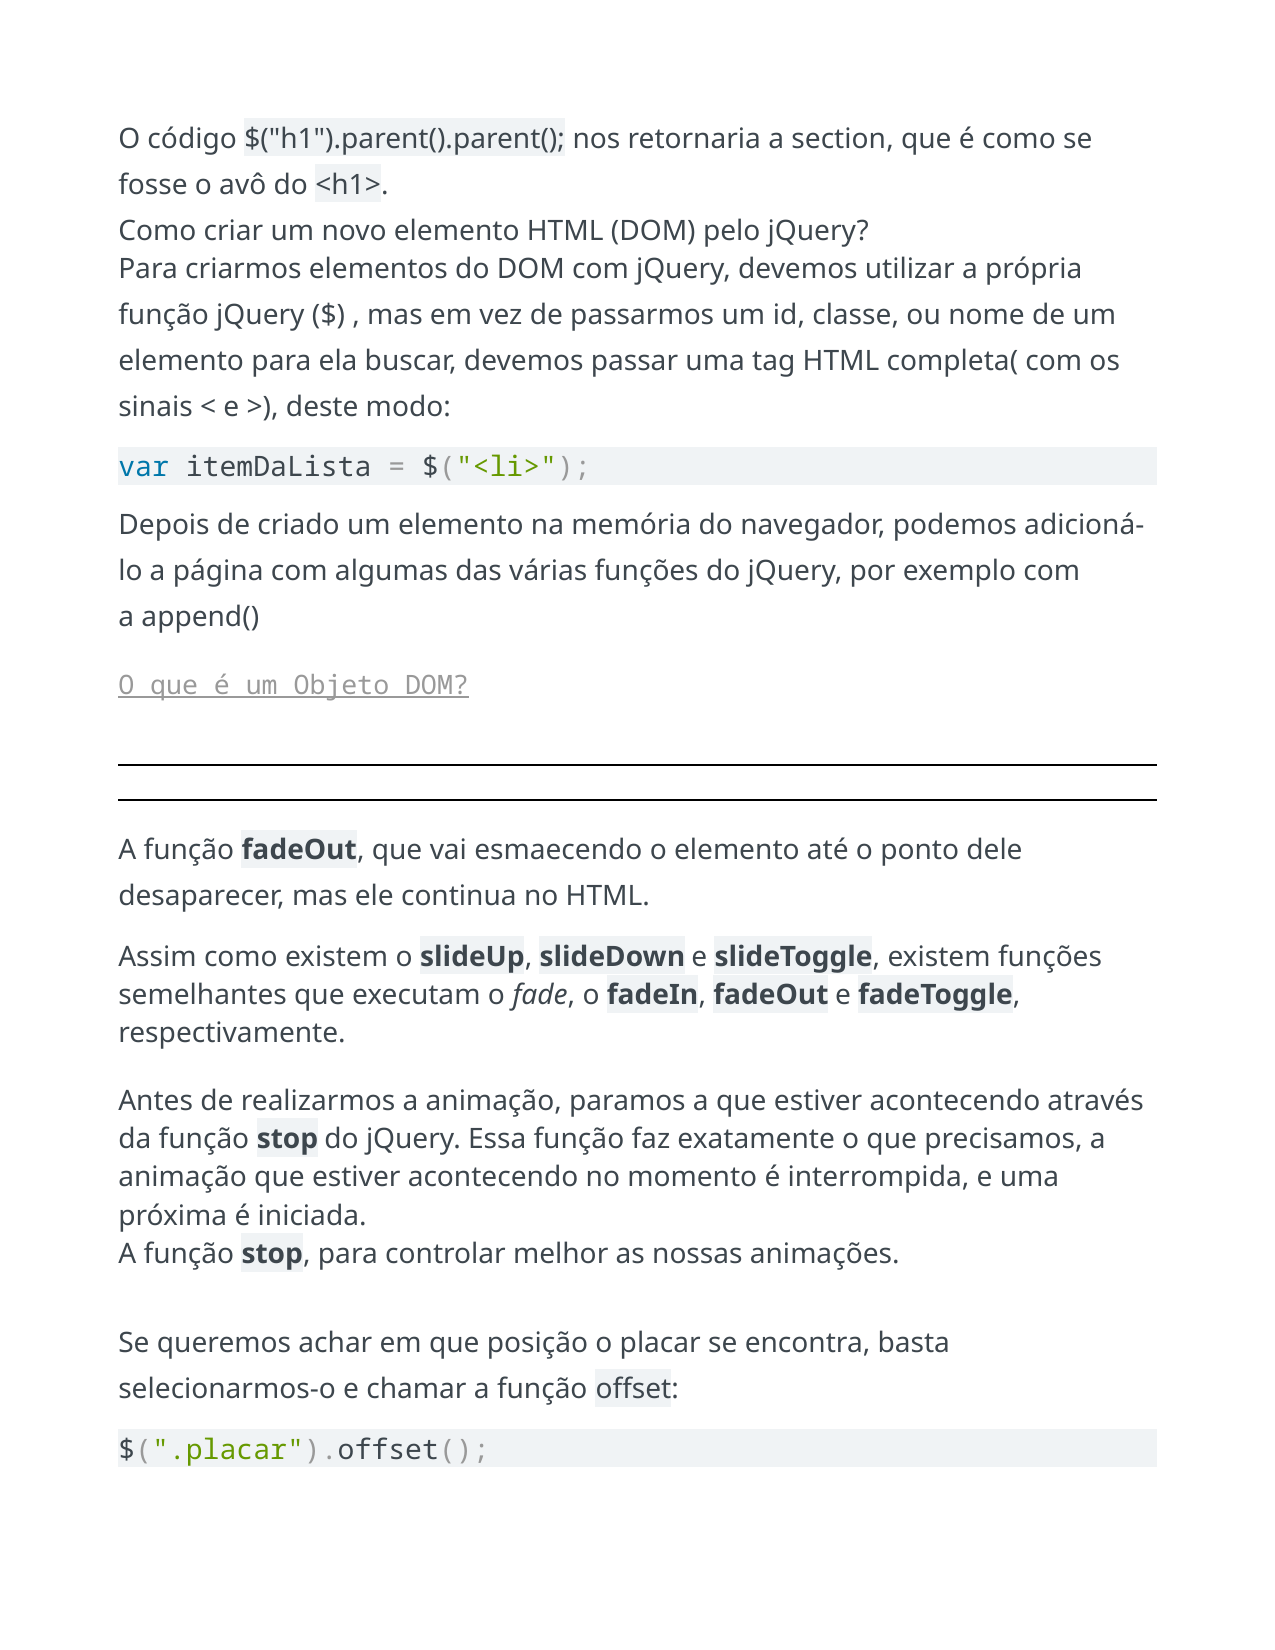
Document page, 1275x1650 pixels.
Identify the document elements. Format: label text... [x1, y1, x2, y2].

text Se queremos achar em que posição o placar se encontra, basta selecionarmos-o e chamar a função offset: [118, 1322, 1157, 1407]
text Assim como existem o slideUp, slideDown e slideToggle, existem funções semelhantes que executam o fade, o fadeIn, fadeOut e fadeToggle, respectivamente. [118, 936, 1157, 1051]
text $(".placar").offset(); [118, 1429, 1157, 1467]
text Para criarmos elementos do DOM com jQuery, devemos utilizar a própria função jQuery ($) , mas em vez de passarmos um id, classe, ou nome de um elemento para ela buscar, devemos passar uma tag HTML completa( com os sinais < e >), deste modo: [118, 248, 1157, 424]
text A função stop, para controlar melhor as nossas animações. [118, 1233, 1157, 1272]
text Antes de realizarmos a animação, paramos a que estiver acontecendo através da função stop do jQuery. Essa função faz exatamente o que precisamos, a animação que estiver acontecendo no momento é interrompida, e uma próxima é iniciada. [118, 1080, 1157, 1233]
text O código $("h1").parent().parent(); nos retornaria a section, que é como se fosse o avô do <h1>. [118, 118, 1157, 202]
text A função fadeOut, que vai esmaecendo o elemento até o ponto dele desaparecer, mas ele continua no HTML. [118, 830, 1157, 914]
text Como criar um novo elemento HTML (DOM) pelo jQuery? [118, 210, 1157, 248]
text var itemDaLista = $("<li>"); [118, 447, 1157, 485]
text Depois de criado um elemento na memória do navegador, podemos adicioná-lo a página com algumas das várias funções do jQuery, por exemplo com a append() [118, 504, 1157, 634]
text O que é um Objeto DOM? [118, 666, 1157, 702]
